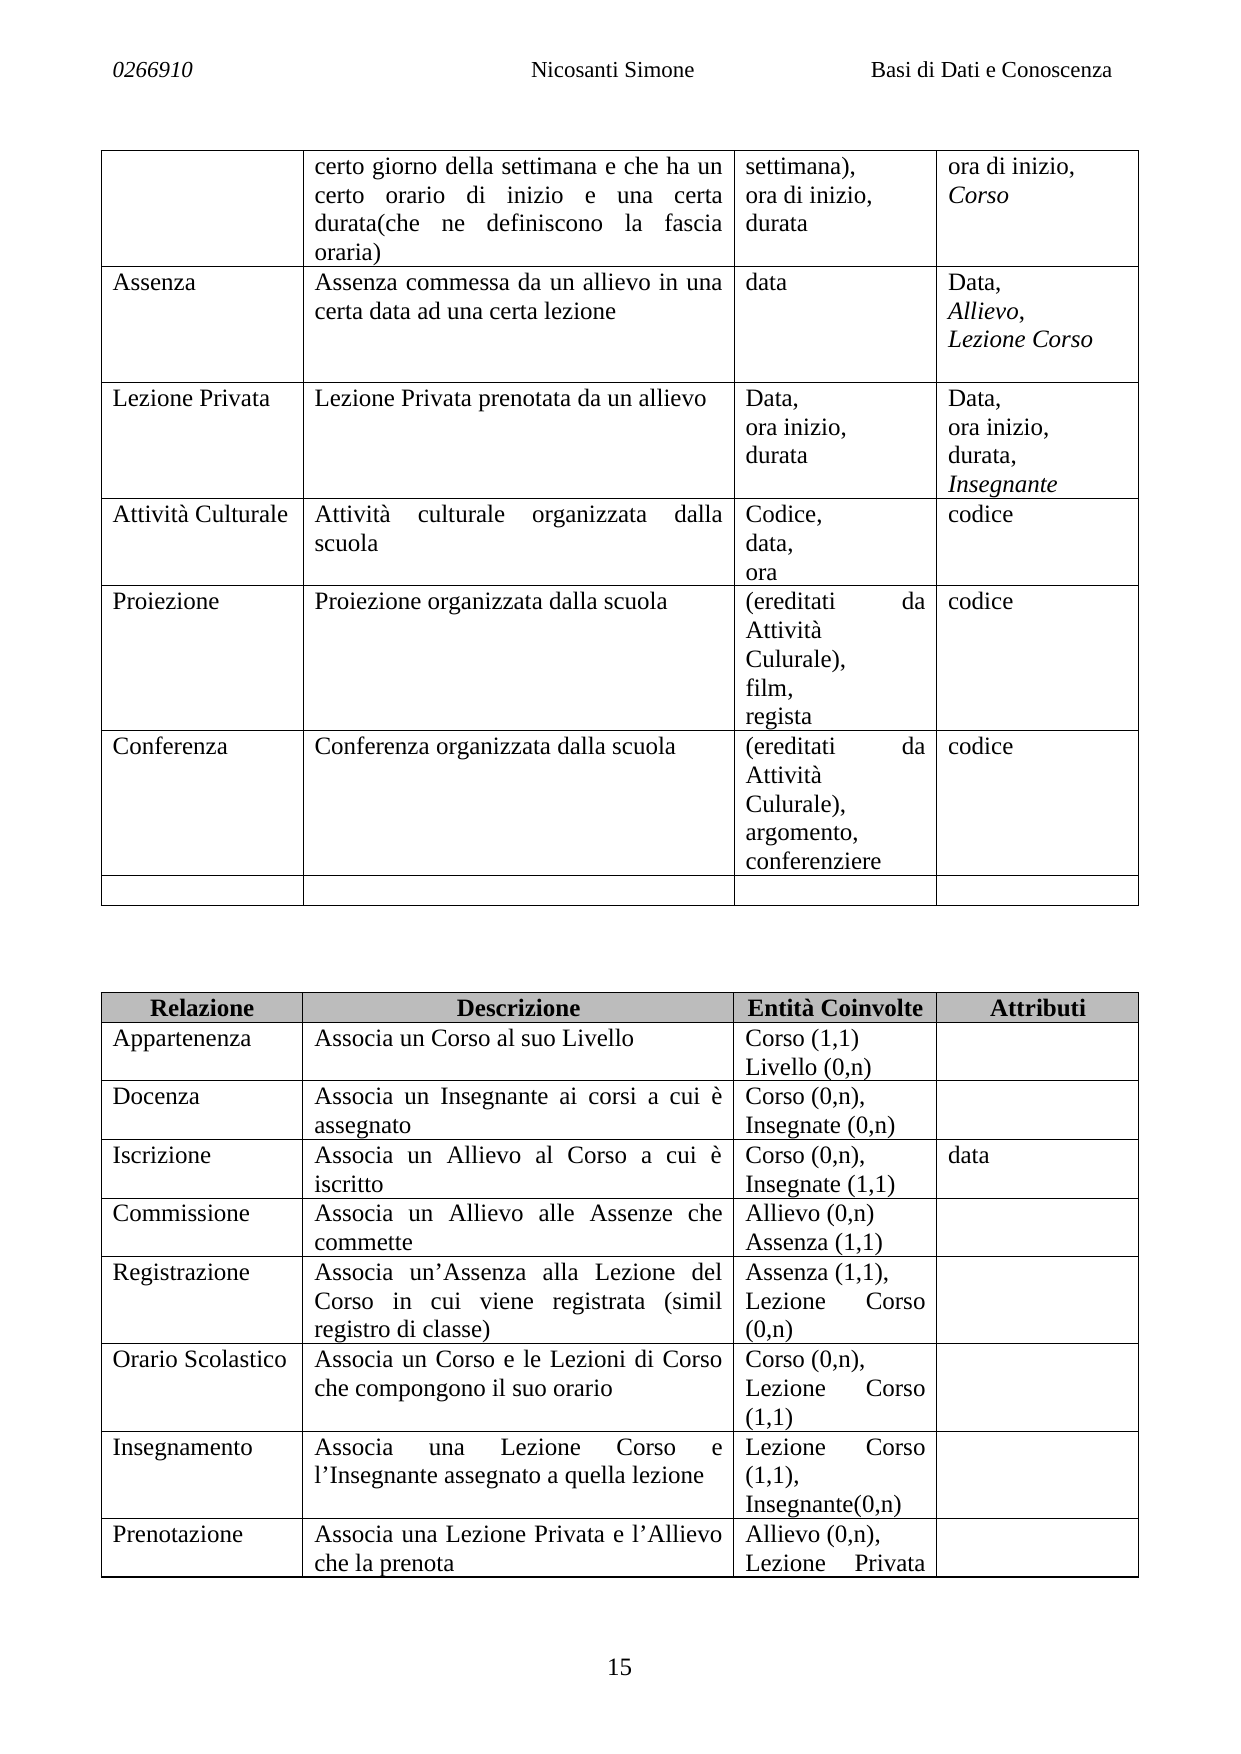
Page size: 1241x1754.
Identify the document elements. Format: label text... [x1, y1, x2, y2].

table_cell [937, 1081, 1138, 1139]
table_cell [937, 1432, 1138, 1518]
table_cell Associa un Allievo alle Assenze che commette [303, 1199, 733, 1256]
table_cell Corso (0,n), Insegnate (0,n) [734, 1081, 936, 1139]
table_cell (ereditati da Attività Culurale), argomento, conferenziere [735, 731, 936, 875]
table_cell Data, Allievo, Lezione Corso [937, 267, 1138, 382]
table_cell [937, 1199, 1138, 1256]
table_cell Associa un Corso al suo Livello [303, 1023, 733, 1080]
table_cell (ereditati da Attività Culurale), film, regista [735, 586, 936, 730]
table_cell Commissione [102, 1199, 302, 1256]
table_cell Associa un’Assenza alla Lezione del Corso in cui viene registrata (simil registro di classe) [303, 1257, 733, 1343]
table_cell [304, 876, 734, 905]
table_cell Associa una Lezione Corso e l’Insegnante assegnato a quella lezione [303, 1432, 733, 1518]
table_cell [937, 1344, 1138, 1431]
table_cell Assenza [102, 267, 303, 382]
table_cell codice [937, 731, 1138, 875]
table_cell Corso (0,n), Lezione Corso (1,1) [734, 1344, 936, 1431]
table_cell Registrazione [102, 1257, 302, 1343]
table_cell Attività culturale organizzata dalla scuola [304, 499, 734, 585]
table_cell Allievo (0,n) Assenza (1,1) [734, 1199, 936, 1256]
table_cell Codice, data, ora [735, 499, 936, 585]
table_cell certo giorno della settimana e che ha un certo orario di inizio e una certa durata(che ne definiscono la fascia oraria) [304, 151, 734, 266]
table_cell data [937, 1140, 1138, 1197]
table_cell Conferenza organizzata dalla scuola [304, 731, 734, 875]
table_cell settimana), ora di inizio, durata [735, 151, 936, 266]
table_cell Corso (0,n), Insegnate (1,1) [734, 1140, 936, 1197]
table_cell Lezione Privata [102, 383, 303, 498]
table_cell [102, 151, 303, 266]
table_cell Proiezione organizzata dalla scuola [304, 586, 734, 730]
table_cell [937, 876, 1138, 905]
table_header Entità Coinvolte [734, 993, 936, 1022]
table_header Attributi [937, 993, 1138, 1022]
table_cell [937, 1519, 1138, 1576]
table_cell Prenotazione [102, 1519, 302, 1576]
table_cell Docenza [102, 1081, 302, 1139]
table_cell Assenza commessa da un allievo in una certa data ad una certa lezione [304, 267, 734, 382]
table_cell codice [937, 586, 1138, 730]
table_cell data [735, 267, 936, 382]
table_cell Associa una Lezione Privata e l’Allievo che la prenota [303, 1519, 733, 1576]
table_cell Associa un Insegnante ai corsi a cui è assegnato [303, 1081, 733, 1139]
table_cell Conferenza [102, 731, 303, 875]
table_cell Insegnamento [102, 1432, 302, 1518]
table_cell [735, 876, 936, 905]
table_cell Assenza (1,1), Lezione Corso (0,n) [734, 1257, 936, 1343]
table_cell codice [937, 499, 1138, 585]
table_cell ora di inizio, Corso [937, 151, 1138, 266]
table_cell Allievo (0,n), Lezione Privata [734, 1519, 936, 1576]
table_cell Associa un Allievo al Corso a cui è iscritto [303, 1140, 733, 1197]
table_cell Associa un Corso e le Lezioni di Corso che compongono il suo orario [303, 1344, 733, 1431]
table_cell Data, ora inizio, durata, Insegnante [937, 383, 1138, 498]
table_cell [937, 1023, 1138, 1080]
table_cell [937, 1257, 1138, 1343]
table_cell Data, ora inizio, durata [735, 383, 936, 498]
table_cell Orario Scolastico [102, 1344, 302, 1431]
table_cell Proiezione [102, 586, 303, 730]
table_cell Appartenenza [102, 1023, 302, 1080]
table_cell Iscrizione [102, 1140, 302, 1197]
table_header Relazione [102, 993, 302, 1022]
table_cell Attività Culturale [102, 499, 303, 585]
table_cell Lezione Privata prenotata da un allievo [304, 383, 734, 498]
table_cell Lezione Corso (1,1), Insegnante(0,n) [734, 1432, 936, 1518]
table_cell [102, 876, 303, 905]
table_header Descrizione [303, 993, 733, 1022]
table_cell Corso (1,1) Livello (0,n) [734, 1023, 936, 1080]
